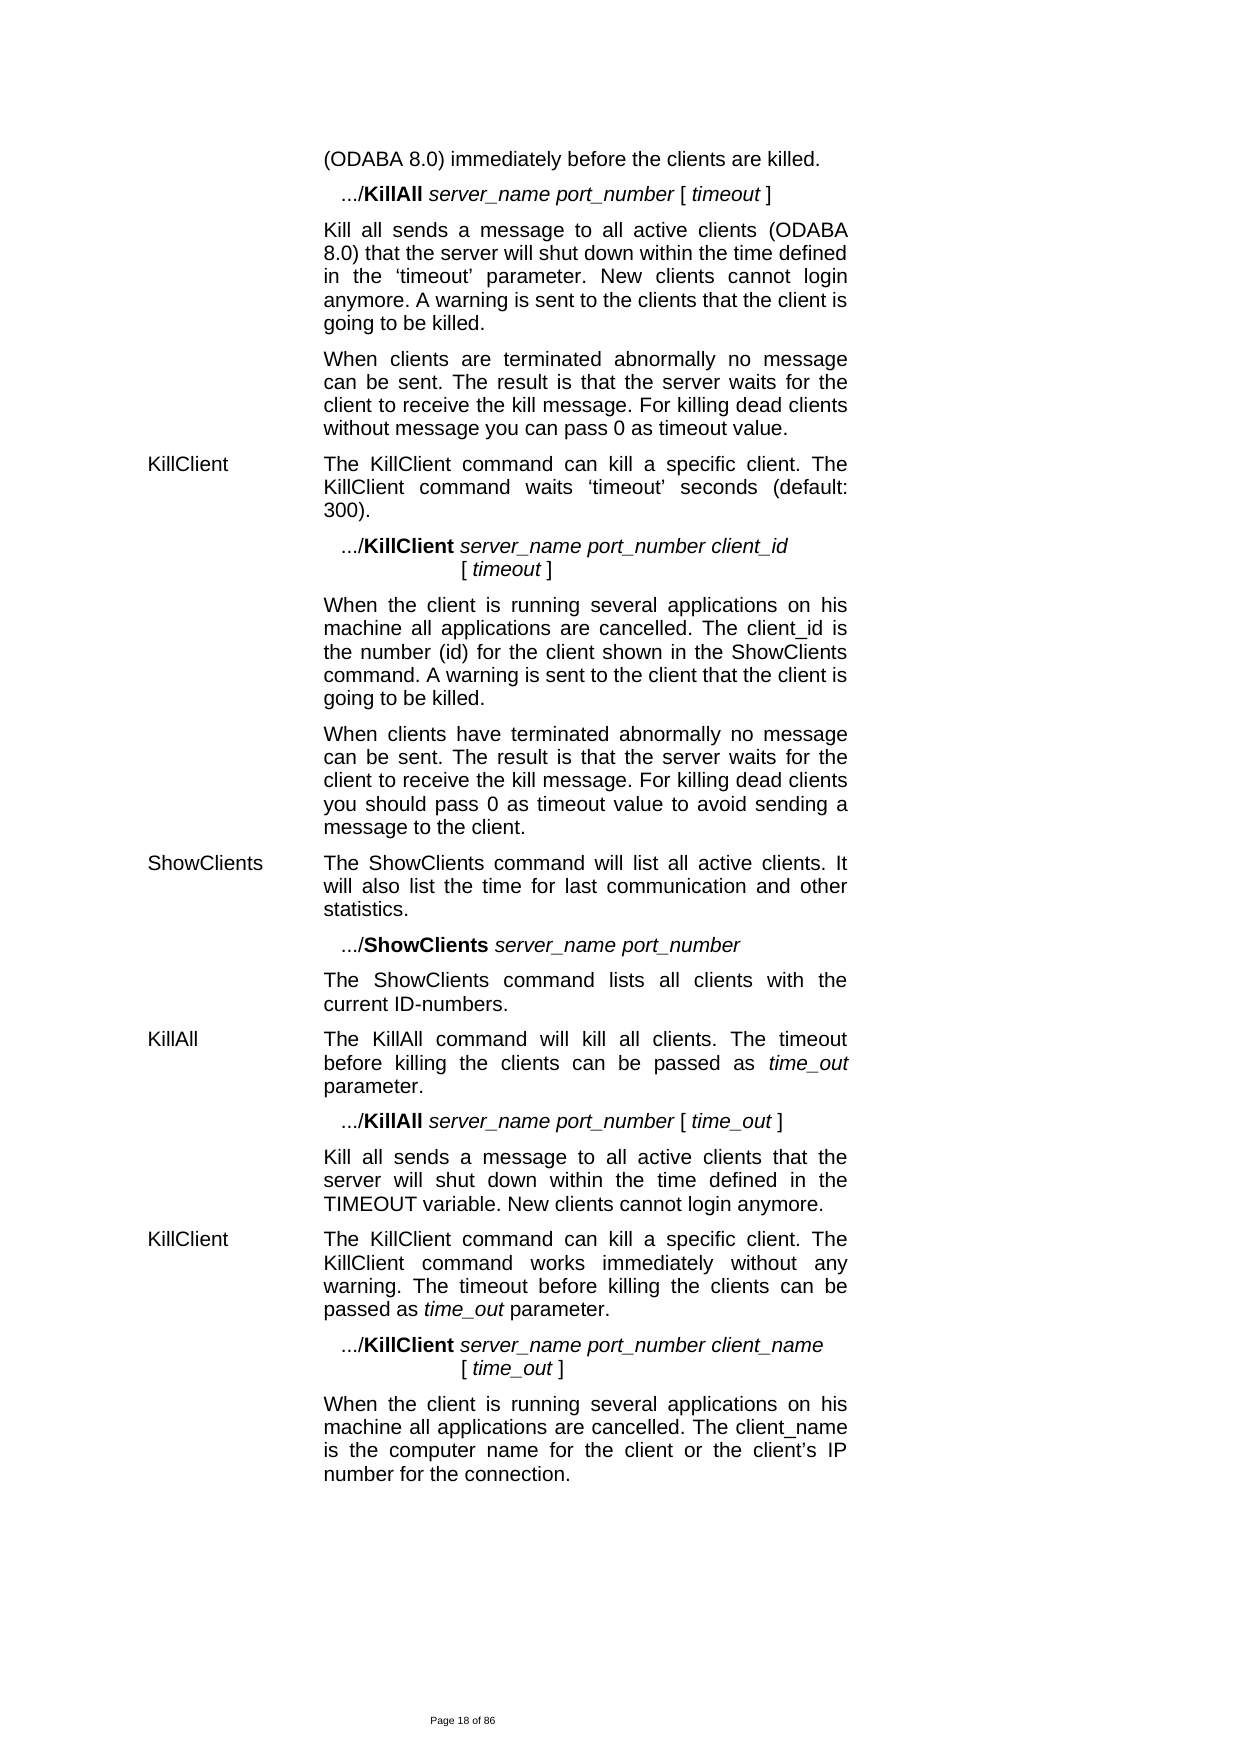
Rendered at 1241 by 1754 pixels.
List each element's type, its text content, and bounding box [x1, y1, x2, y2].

table_cell The KillClient command can kill a specific client. The KillClient command works immediately without any warning. The timeout before killing the clients can be passed as time_out parameter. .../KillClient server_name port_number client_name [ time_out ] When the client is running several applications on his machine all applications are cancelled. The client_name is the computer name for the client or the client’s IP number for the connection. [312, 1228, 859, 1498]
table_cell KillAll [106, 1028, 312, 1228]
table_cell KillClient [106, 1228, 312, 1498]
table_cell (ODABA 8.0) immediately before the clients are killed. .../KillAll server_name port_number [ timeout ] Kill all sends a message to all active clients (ODABA 8.0) that the server will shut down within the time defined in the ‘timeout’ parameter. New clients cannot login anymore. A warning is sent to the clients that the client is going to be killed. When clients are terminated abnormally no message can be sent. The result is that the server waits for the client to receive the kill message. For killing dead clients without message you can pass 0 as timeout value. [312, 147, 859, 453]
table_cell The KillClient command can kill a specific client. The KillClient command waits ‘timeout’ seconds (default: 300). .../KillClient server_name port_number client_id [ timeout ] When the client is running several applications on his machine all applications are cancelled. The client_id is the number (id) for the client shown in the ShowClients command. A warning is sent to the client that the client is going to be killed. When clients have terminated abnormally no message can be sent. The result is that the server waits for the client to receive the kill message. For killing dead clients you should pass 0 as timeout value to avoid sending a message to the client. [312, 453, 859, 851]
table_cell The KillAll command will kill all clients. The timeout before killing the clients can be passed as time_out parameter. .../KillAll server_name port_number [ time_out ] Kill all sends a message to all active clients that the server will shut down within the time defined in the TIMEOUT variable. New clients cannot login anymore. [312, 1028, 859, 1228]
table_cell KillClient [106, 453, 312, 851]
table_cell [106, 147, 312, 453]
table_cell ShowClients [106, 851, 312, 1028]
table_cell The ShowClients command will list all active clients. It will also list the time for last communication and other statistics. .../ShowClients server_name port_number The ShowClients command lists all clients with the current ID-numbers. [312, 851, 859, 1028]
